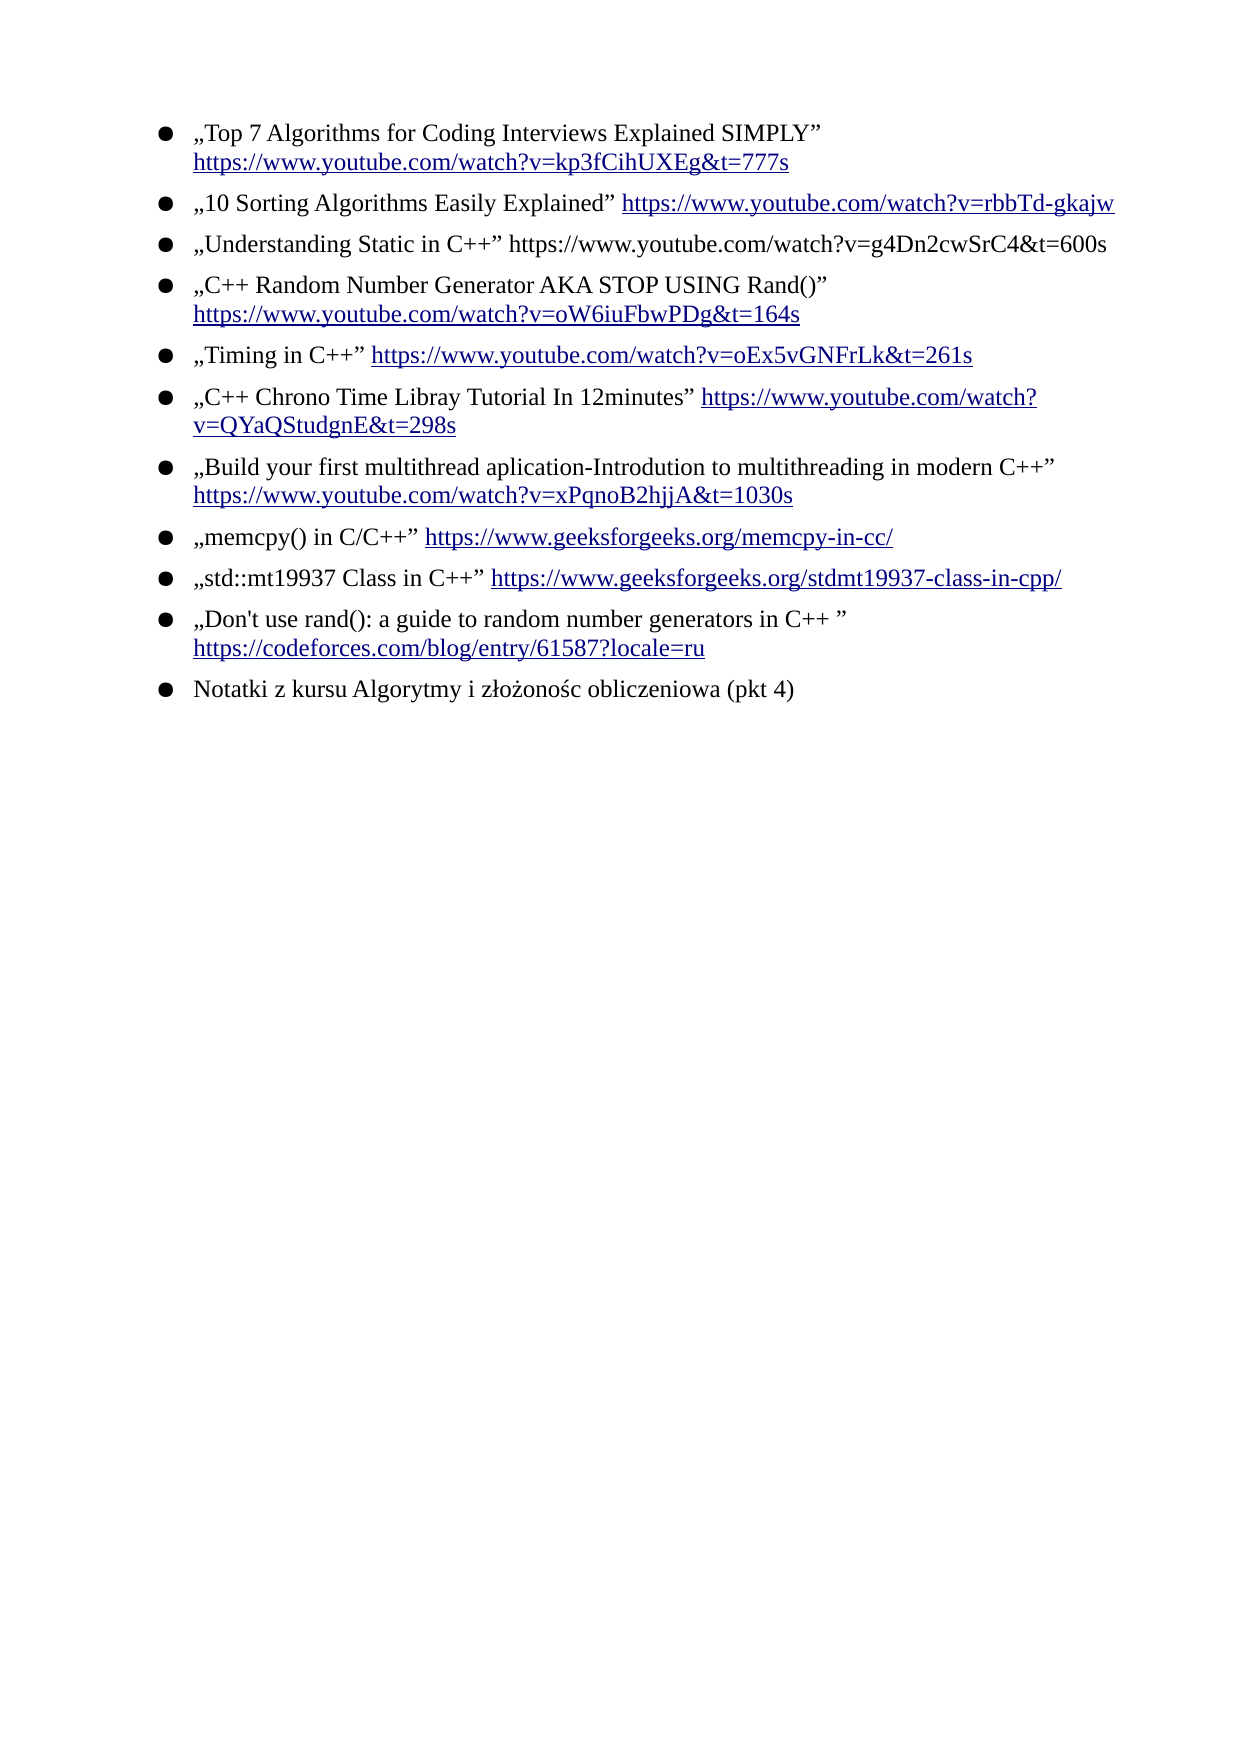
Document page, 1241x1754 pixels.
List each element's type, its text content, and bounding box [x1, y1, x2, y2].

list „Understanding Static in C++” https://www.youtube.com/watch?v=g4Dn2cwSrC4&t=600s [156, 229, 1122, 258]
list „C++ Random Number Generator AKA STOP USING Rand()” https://www.youtube.com/watch?v=oW6iuFbwPDg&t=164s [156, 271, 1122, 328]
list „Top 7 Algorithms for Coding Interviews Explained SIMPLY” https://www.youtube.com/watch?v=kp3fCihUXEg&t=777s [156, 118, 1122, 176]
list „Timing in C++” https://www.youtube.com/watch?v=oEx5vGNFrLk&t=261s [156, 341, 1122, 369]
list „memcpy() in C/C++” https://www.geeksforgeeks.org/memcpy-in-cc/ [156, 522, 1122, 551]
list „10 Sorting Algorithms Easily Explained” https://www.youtube.com/watch?v=rbbTd-gkajw [156, 188, 1122, 217]
list „Build your first multithread aplication-Introdution to multithreading in modern C++” https://www.youtube.com/watch?v=xPqnoB2hjjA&t=1030s [156, 452, 1122, 509]
list „Don't use rand(): a guide to random number generators in C++ ” https://codeforces.com/blog/entry/61587?locale=ru [156, 604, 1122, 662]
list „std::mt19937 Class in C++” https://www.geeksforgeeks.org/stdmt19937-class-in-cpp/ [156, 563, 1122, 592]
list Notatki z kursu Algorytmy i złożonośc obliczeniowa (pkt 4) [156, 674, 1122, 703]
list „C++ Chrono Time Libray Tutorial In 12minutes” https://www.youtube.com/watch?v=QYaQStudgnE&t=298s [156, 382, 1122, 439]
